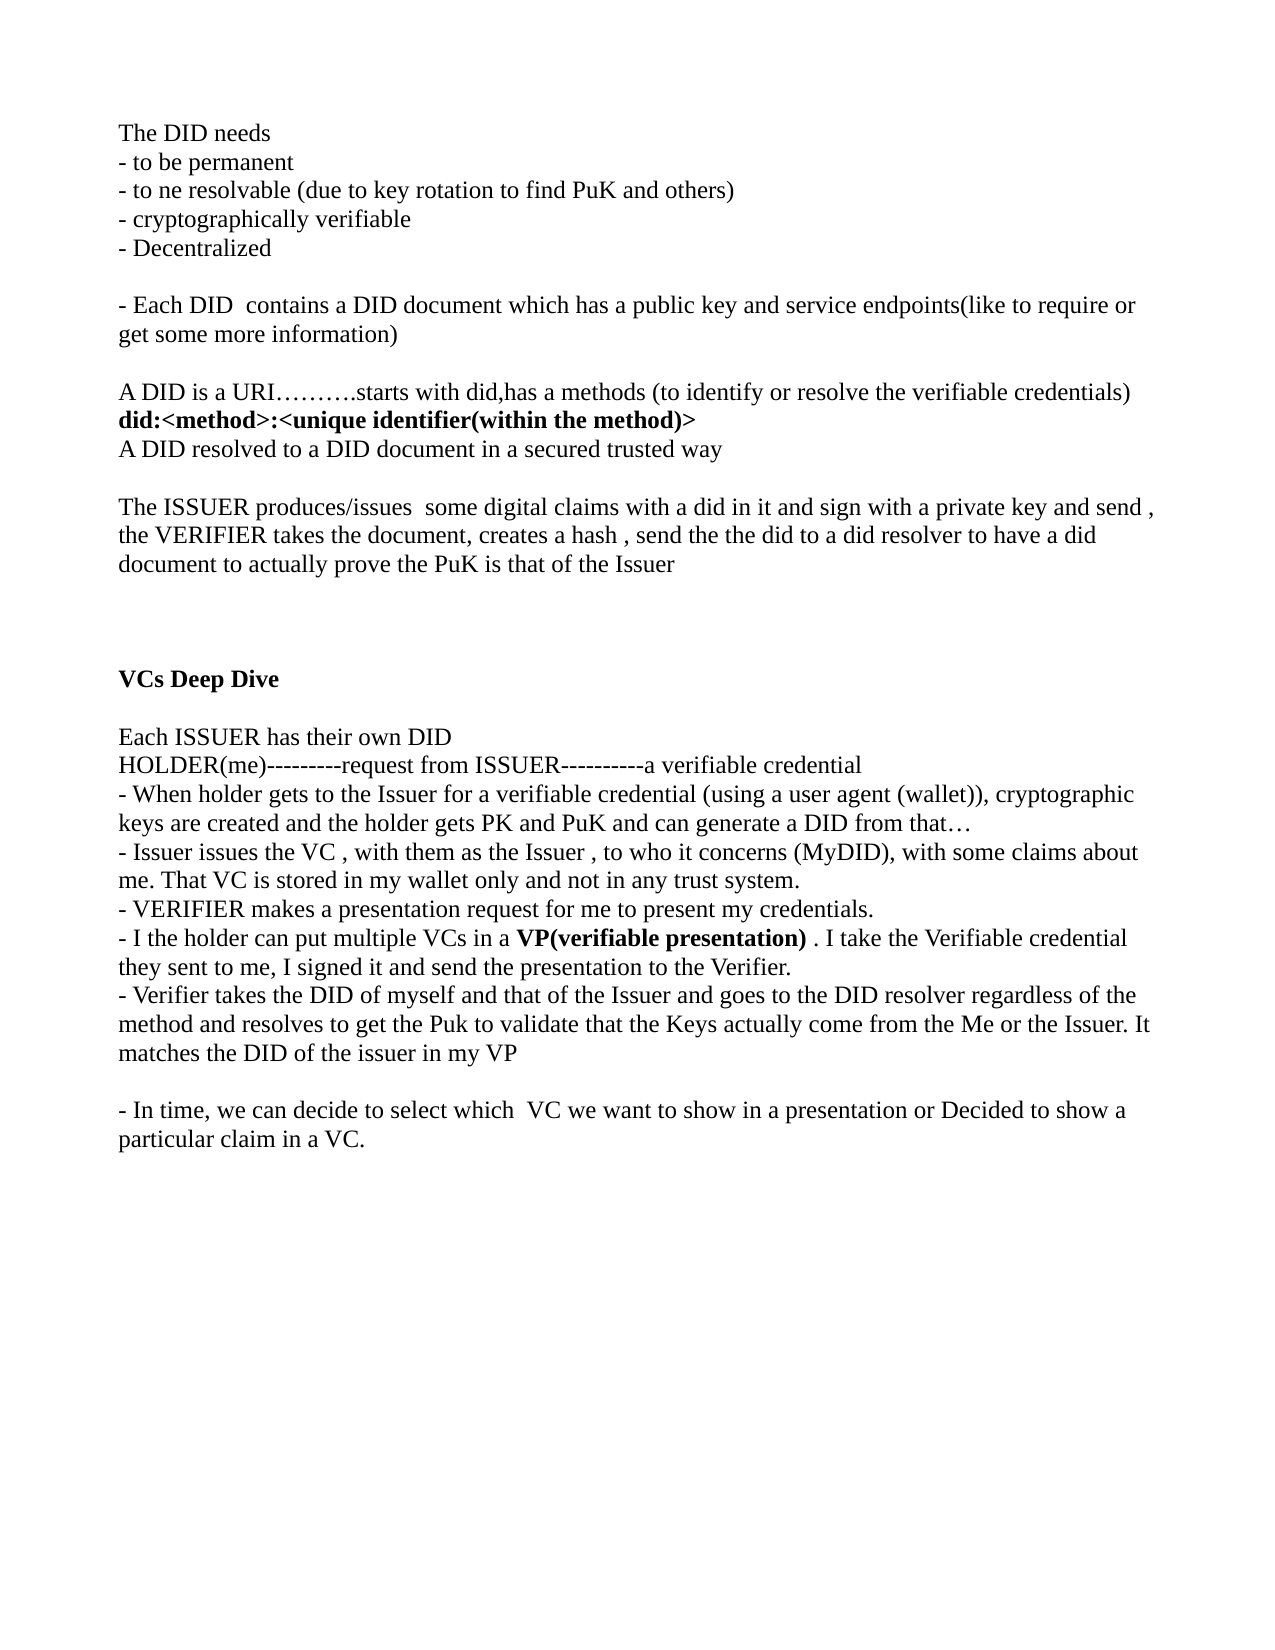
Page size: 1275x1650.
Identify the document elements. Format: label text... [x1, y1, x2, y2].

text VCs Deep Dive [118, 664, 1157, 722]
text - cryptographically verifiable [118, 204, 1157, 233]
text Each ISSUER has their own DID [118, 722, 1157, 751]
text The ISSUER produces/issues some digital claims with a did in it and sign with a private key and send , the VERIFIER takes the document, creates a hash , send the the did to a did resolver to have a did document to actually prove the PuK is that of the Issuer [118, 492, 1157, 578]
text HOLDER(me)---------request from ISSUER----------a verifiable credential [118, 751, 1157, 779]
text A DID resolved to a DID document in a secured trusted way [118, 434, 1157, 463]
text - Decentralized [118, 233, 1157, 262]
text - When holder gets to the Issuer for a verifiable credential (using a user agent (wallet)), cryptographic keys are created and the holder gets PK and PuK and can generate a DID from that… [118, 779, 1157, 837]
text - Each DID contains a DID document which has a public key and service endpoints(like to require or get some more information) [118, 291, 1157, 348]
text - to be permanent [118, 147, 1157, 176]
text - In time, we can decide to select which VC we want to show in a presentation or Decided to show a particular claim in a VC. [118, 1096, 1157, 1153]
text - Issuer issues the VC , with them as the Issuer , to who it concerns (MyDID), with some claims about me. That VC is stored in my wallet only and not in any trust system. [118, 837, 1157, 894]
text - to ne resolvable (due to key rotation to find PuK and others) [118, 176, 1157, 204]
text The DID needs [118, 118, 1157, 147]
text A DID is a URI……….starts with did,has a methods (to identify or resolve the verifiable credentials) did:<method>:<unique identifier(within the method)> [118, 377, 1157, 434]
text - Verifier takes the DID of myself and that of the Issuer and goes to the DID resolver regardless of the method and resolves to get the Puk to validate that the Keys actually come from the Me or the Issuer. It matches the DID of the issuer in my VP [118, 981, 1157, 1067]
text - VERIFIER makes a presentation request for me to present my credentials. - I the holder can put multiple VCs in a VP(verifiable presentation) . I take the Verifiable credential they sent to me, I signed it and send the presentation to the Verifier. [118, 894, 1157, 981]
